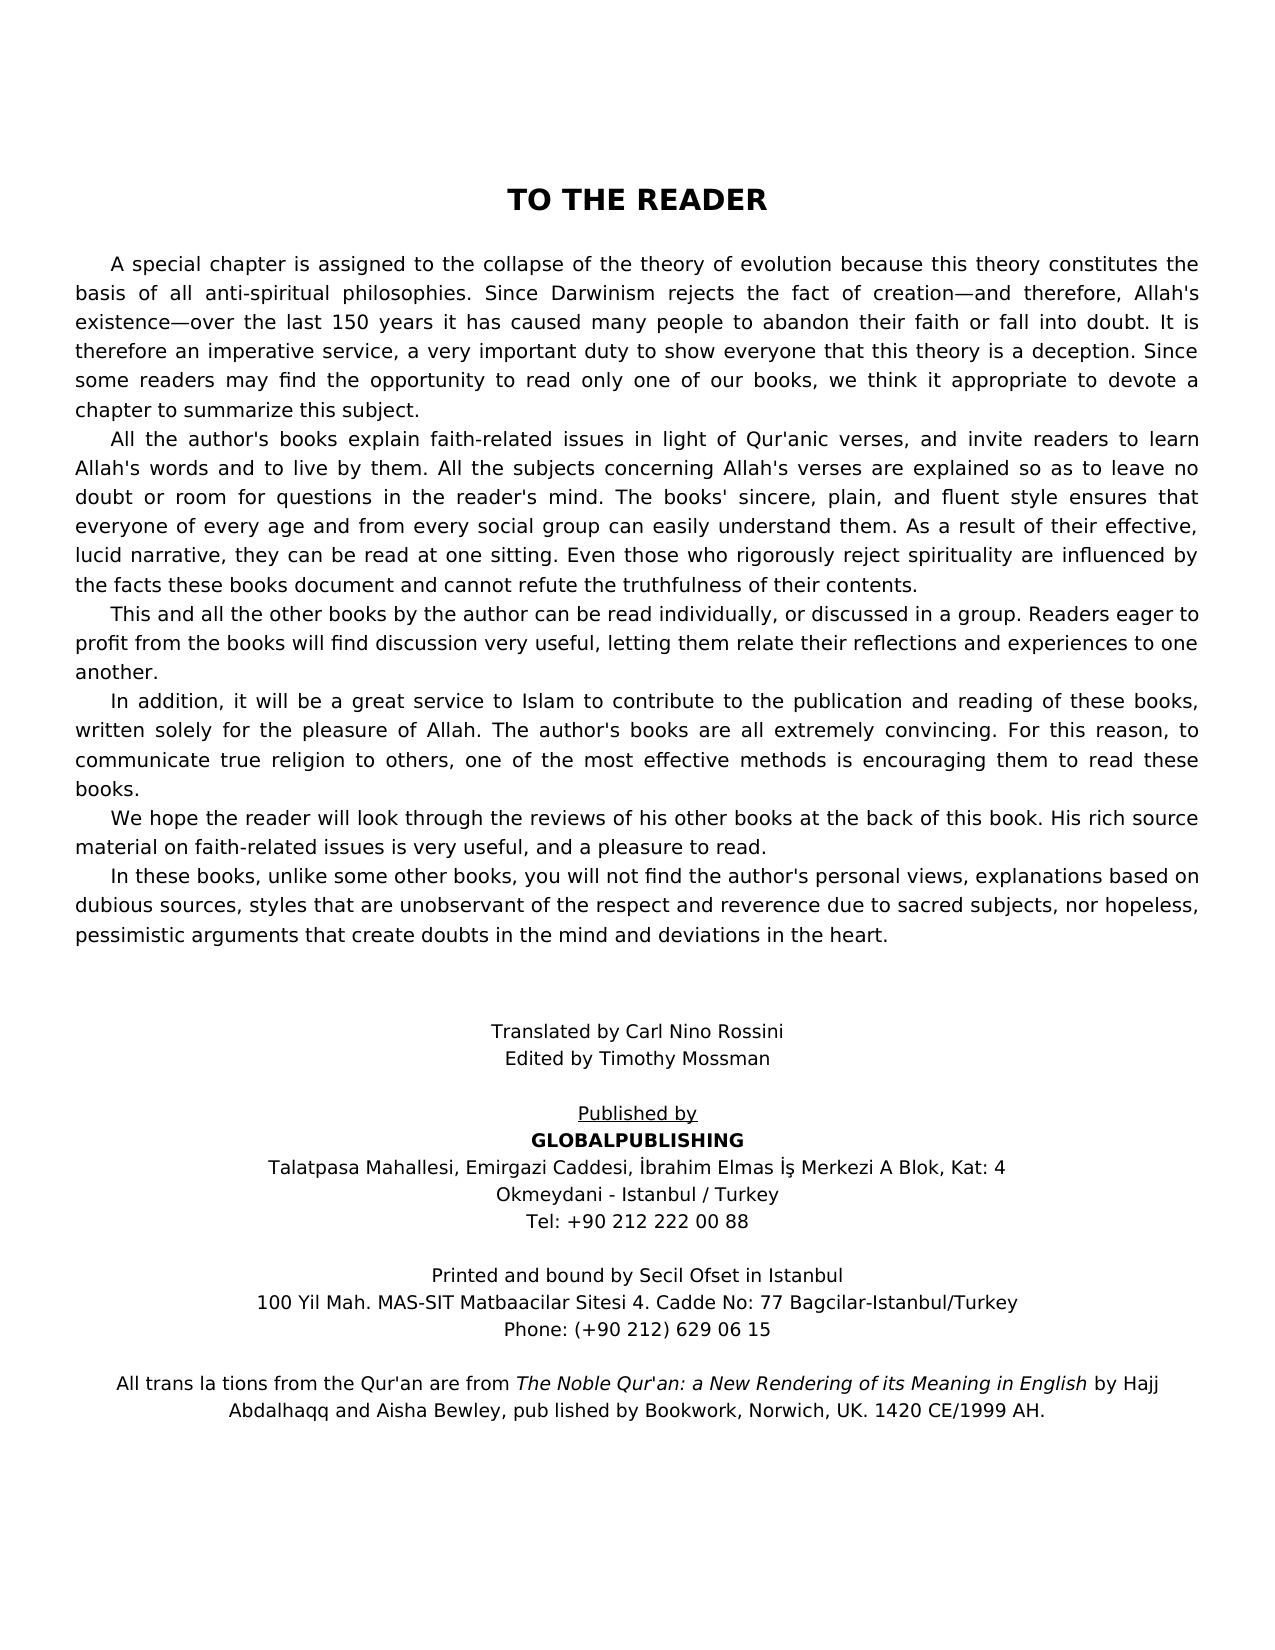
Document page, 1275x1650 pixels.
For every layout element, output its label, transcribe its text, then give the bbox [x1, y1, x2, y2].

text Tel: +90 212 222 00 88 [75, 1207, 1200, 1234]
text In these books, unlike some other books, you will not find the author's personal views, explanations based on dubious sources, styles that are unobservant of the respect and reverence due to sacred subjects, nor hopeless, pessimistic arguments that create doubts in the mind and deviations in the heart. [75, 860, 1200, 948]
text Edited by Timothy Mossman [75, 1044, 1200, 1071]
text Talatpasa Mahallesi, Emirgazi Caddesi, İbrahim Elmas İş Merkezi A Blok, Kat: 4 [75, 1152, 1200, 1179]
text All the author's books explain faith-related issues in light of Qur'anic verses, and invite readers to learn Allah's words and to live by them. All the subjects concerning Allah's verses are explained so as to leave no doubt or room for questions in the reader's mind. The books' sincere, plain, and fluent style ensures that everyone of every age and from every social group can easily understand them. As a result of their effective, lucid narrative, they can be read at one sitting. Even those who rigorously reject spirituality are influenced by the facts these books document and cannot refute the truthfulness of their contents. [75, 423, 1200, 598]
subtitle Translated by Carl Nino Rossini [75, 1017, 1200, 1044]
text 100 Yil Mah. MAS-SIT Matbaacilar Sitesi 4. Cadde No: 77 Bagcilar-Istanbul/Turkey [75, 1288, 1200, 1315]
text This and all the other books by the author can be read individually, or discussed in a group. Readers eager to profit from the books will find discussion very useful, letting them relate their reflections and experiences to one another. [75, 598, 1200, 685]
text We hope the reader will look through the reviews of his other books at the back of this book. His rich source material on faith-related issues is very useful, and a pleasure to read. [75, 802, 1200, 860]
text Phone: (+90 212) 629 06 15 [75, 1315, 1200, 1342]
text A special chapter is assigned to the collapse of the theory of evolution because this theory constitutes the basis of all anti-spiritual philosophies. Since Darwinism rejects the fact of creation—and therefore, Allah's existence—over the last 150 years it has caused many people to abandon their faith or fall into doubt. It is therefore an imperative service, a very important duty to show everyone that this theory is a deception. Since some readers may find the opportunity to read only one of our books, we think it appropriate to devote a chapter to summarize this subject. [75, 248, 1200, 423]
text GLOBALPUBLISHING [75, 1125, 1200, 1152]
text All trans la tions from the Qur'an are from The Noble Qur'an: a New Rendering of its Meaning in English by Hajj Abdalhaqq and Aisha Bewley, pub lished by Bookwork, Norwich, UK. 1420 CE/1999 AH. [75, 1369, 1200, 1423]
subtitle Published by [75, 1098, 1200, 1125]
subtitle TO THE READER [75, 179, 1200, 219]
text Okmeydani - Istanbul / Turkey [75, 1179, 1200, 1207]
subtitle Printed and bound by Secil Ofset in Istanbul [75, 1261, 1200, 1288]
text In addition, it will be a great service to Islam to contribute to the publication and reading of these books, written solely for the pleasure of Allah. The author's books are all extremely convincing. For this reason, to communicate true religion to others, one of the most effective methods is encouraging them to read these books. [75, 685, 1200, 802]
